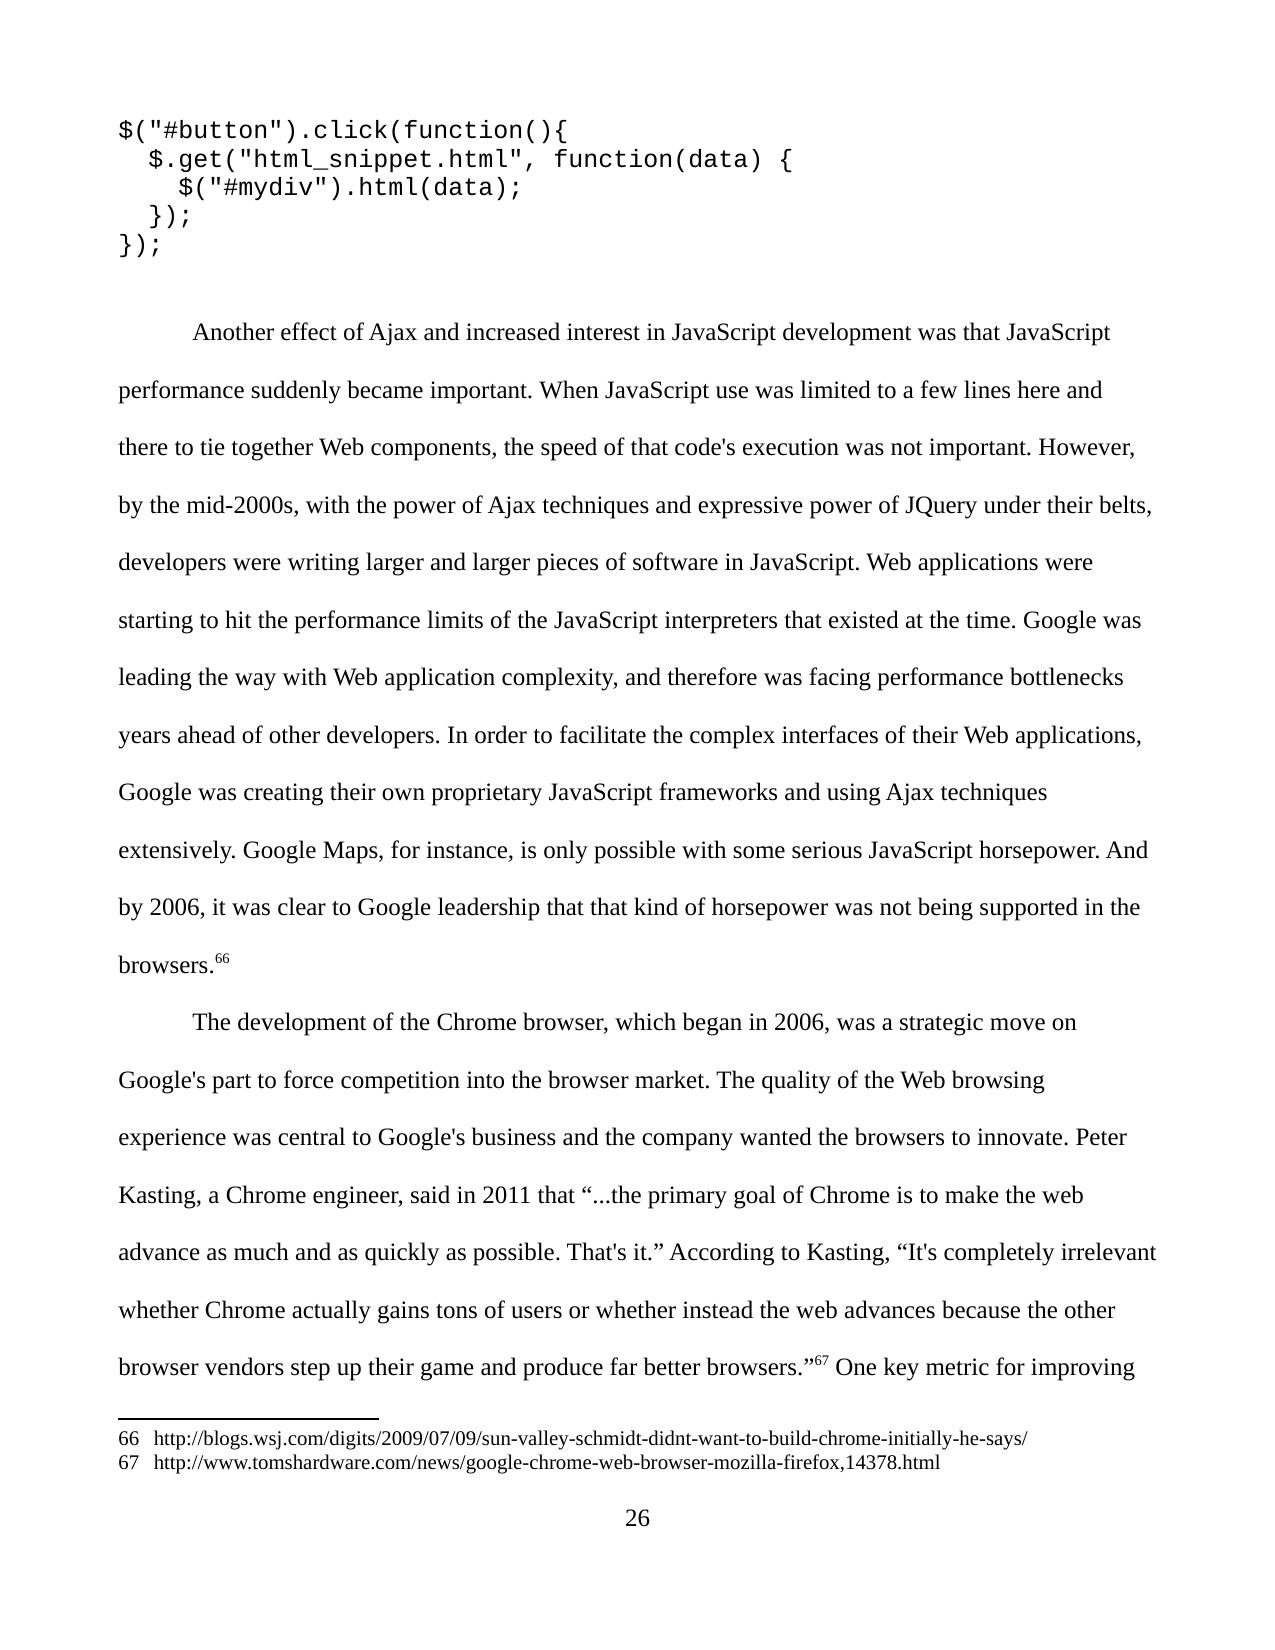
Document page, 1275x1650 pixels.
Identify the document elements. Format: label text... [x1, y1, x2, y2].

text $("#button").click(function(){ $.get("html_snippet.html", function(data) { [118, 118, 1157, 175]
text http://www.tomshardware.com/news/google-chrome-web-browser-mozilla-firefox,14378.html [118, 1449, 1157, 1474]
text The development of the Chrome browser, which began in 2006, was a strategic move on Google's part to force competition into the browser market. The quality of the Web browsing experience was central to Google's business and the company wanted the browsers to innovate. Peter Kasting, a Chrome engineer, said in 2011 that “...the primary goal of Chrome is to make the web advance as much and as quickly as possible. That's it.” According to Kasting, “It's completely irrelevant whether Chrome actually gains tons of users or whether instead the web advances because the other browser vendors step up their game and produce far better browsers.” One key metric for improving [118, 1007, 1157, 1381]
text http://blogs.wsj.com/digits/2009/07/09/sun-valley-schmidt-didnt-want-to-build-chrome-initially-he-says/ [118, 1426, 1157, 1449]
text }); [118, 231, 1157, 260]
text Another effect of Ajax and increased interest in JavaScript development was that JavaScript performance suddenly became important. When JavaScript use was limited to a few lines here and there to tie together Web components, the speed of that code's execution was not important. However, by the mid-2000s, with the power of Ajax techniques and expressive power of JQuery under their belts, developers were writing larger and larger pieces of software in JavaScript. Web applications were starting to hit the performance limits of the JavaScript interpreters that existed at the time. Google was leading the way with Web application complexity, and therefore was facing performance bottlenecks years ahead of other developers. In order to facilitate the complex interfaces of their Web applications, Google was creating their own proprietary JavaScript frameworks and using Ajax techniques extensively. Google Maps, for instance, is only possible with some serious JavaScript horsepower. And by 2006, it was clear to Google leadership that that kind of horsepower was not being supported in the browsers. [118, 317, 1157, 978]
text $("#mydiv").html(data); [118, 175, 1157, 203]
text }); [118, 203, 1157, 231]
